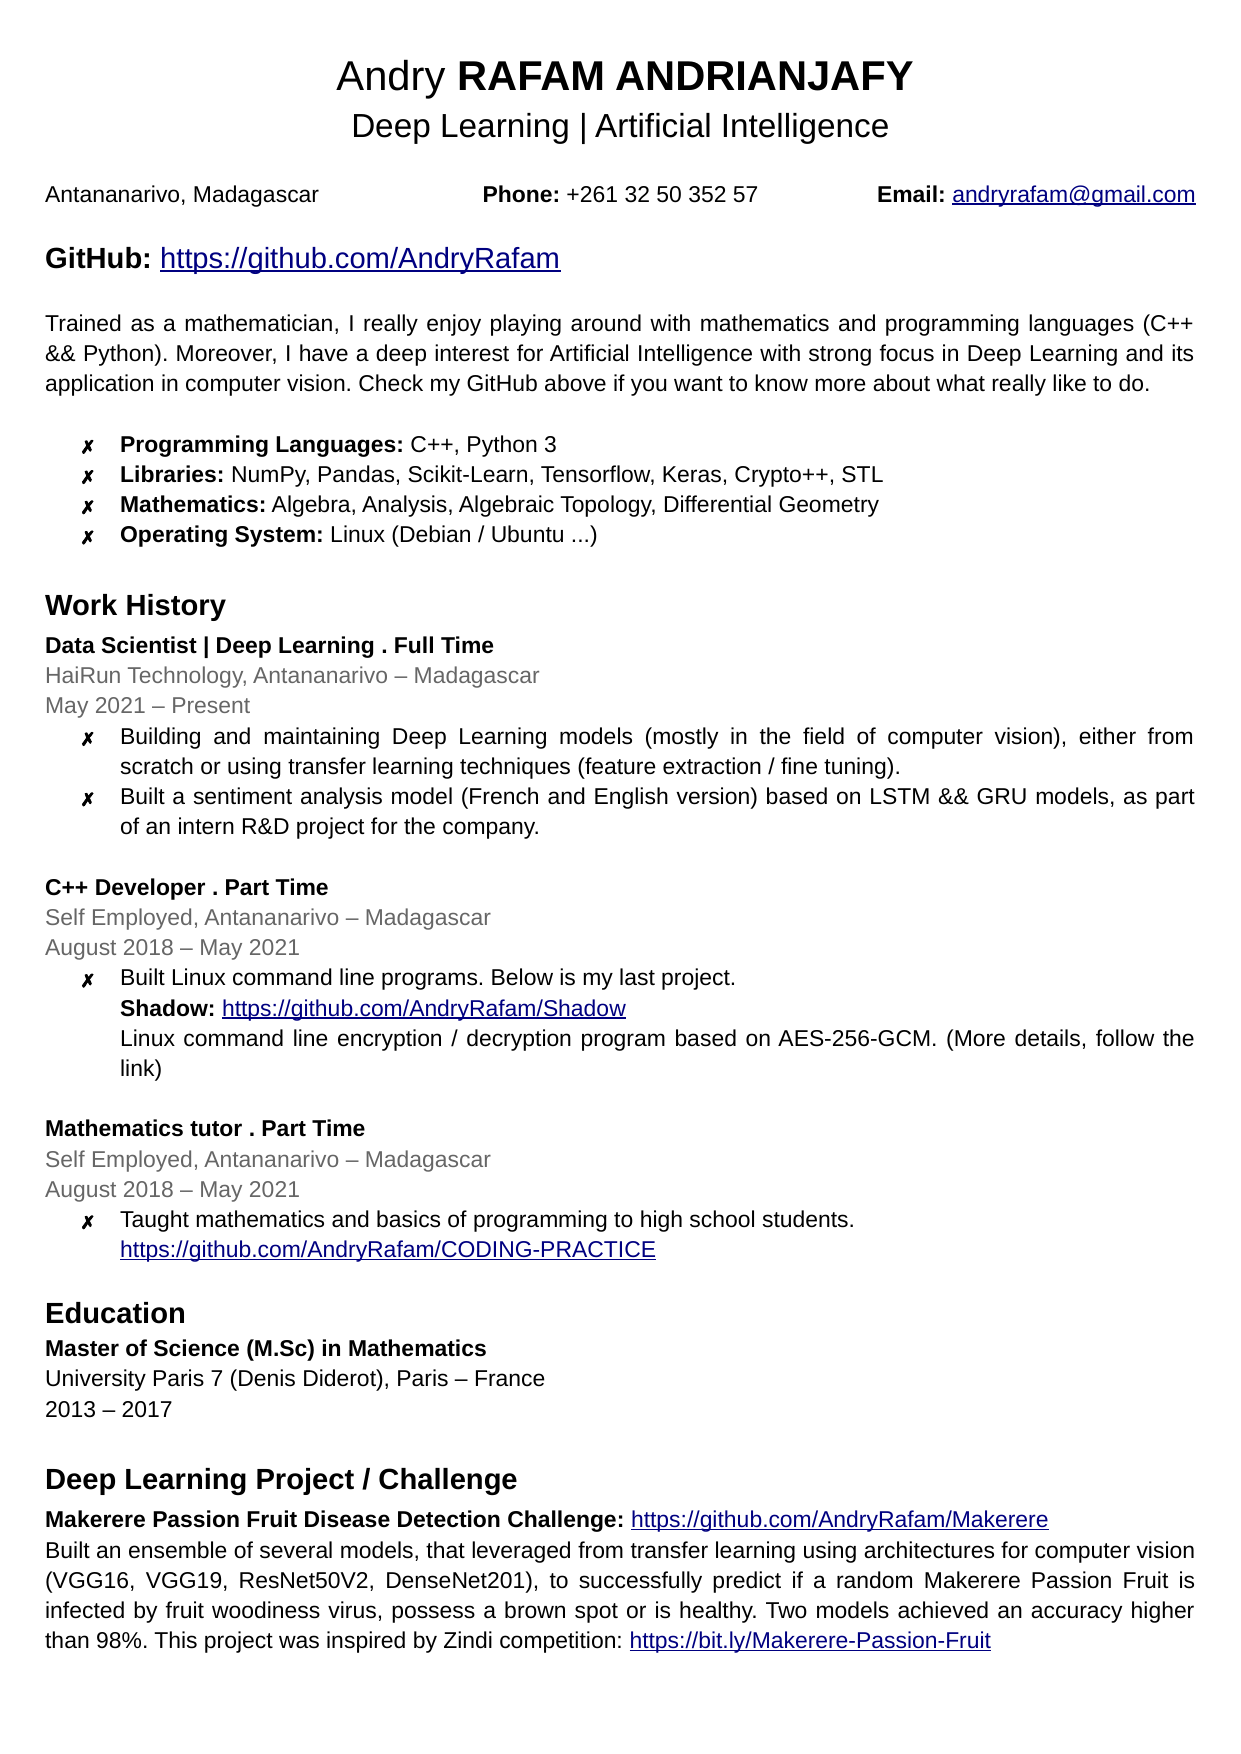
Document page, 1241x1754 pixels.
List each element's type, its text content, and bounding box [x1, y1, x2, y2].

text Trained as a mathematician, I really enjoy playing around with mathematics and programming languages (C++ && Python). Moreover, I have a deep interest for Artificial Intelligence with strong focus in Deep Learning and its application in computer vision. Check my GitHub above if you want to know more about what really like to do. [45, 310, 1196, 396]
list Libraries: NumPy, Pandas, Scikit-Learn, Tensorflow, Keras, Crypto++, STL [82, 461, 1196, 487]
list Built a sentiment analysis model (French and English version) based on LSTM && GRU models, as part of an intern R&D project for the company. [82, 783, 1196, 839]
text Makerere Passion Fruit Disease Detection Challenge: https://github.com/AndryRafam/Makerere [45, 1506, 1196, 1533]
list Built Linux command line programs. Below is my last project. [82, 964, 1196, 991]
text Self Employed, Antananarivo – Madagascar [45, 904, 1196, 930]
table_header Antananarivo, Madagascar [45, 181, 428, 211]
text Deep Learning | Artificial Intelligence [45, 106, 1196, 144]
text Self Employed, Antananarivo – Madagascar [45, 1146, 1196, 1172]
text May 2021 – Present [45, 692, 1196, 719]
text Master of Science (M.Sc) in Mathematics [45, 1335, 1196, 1361]
text August 2018 – May 2021 [45, 934, 1196, 960]
text Built an ensemble of several models, that leveraged from transfer learning using architectures for computer vision (VGG16, VGG19, ResNet50V2, DenseNet201), to successfully predict if a random Makerere Passion Fruit is infected by fruit woodiness virus, possess a brown spot or is healthy. Two models achieved an accuracy higher than 98%. This project was inspired by Zindi competition: https://bit.ly/Makerere-Passion-Fruit [45, 1537, 1196, 1653]
list Linux command line encryption / decryption program based on AES-256-GCM. (More details, follow the link) [82, 1025, 1196, 1081]
list Programming Languages: C++, Python 3 [82, 431, 1196, 457]
text Education [45, 1297, 1196, 1330]
text August 2018 – May 2021 [45, 1176, 1196, 1202]
text HaiRun Technology, Antananarivo – Madagascar [45, 662, 1196, 688]
text Data Scientist | Deep Learning . Full Time [45, 632, 1196, 658]
text University Paris 7 (Denis Diderot), Paris – France [45, 1365, 1196, 1392]
list Building and maintaining Deep Learning models (mostly in the field of computer vision), either from scratch or using transfer learning techniques (feature extraction / fine tuning). [82, 723, 1196, 779]
text C++ Developer . Part Time [45, 874, 1196, 900]
text Mathematics tutor . Part Time [45, 1115, 1196, 1142]
text Work History [45, 587, 1196, 621]
text Deep Learning Project / Challenge [45, 1462, 1196, 1495]
table_header Phone: +261 32 50 352 57 [429, 181, 812, 211]
text 2013 – 2017 [45, 1396, 1196, 1422]
list Mathematics: Algebra, Analysis, Algebraic Topology, Differential Geometry [82, 491, 1196, 517]
list Taught mathematics and basics of programming to high school students. [82, 1206, 1196, 1232]
text Andry RAFAM ANDRIANJAFY [45, 51, 1196, 99]
list https://github.com/AndryRafam/CODING-PRACTICE [82, 1236, 1196, 1262]
list Operating System: Linux (Debian / Ubuntu ...) [82, 521, 1196, 547]
table_header Email: andryrafam@gmail.com [812, 181, 1196, 211]
text GitHub: https://github.com/AndryRafam [45, 241, 1196, 274]
list Shadow: https://github.com/AndryRafam/Shadow [82, 994, 1196, 1021]
